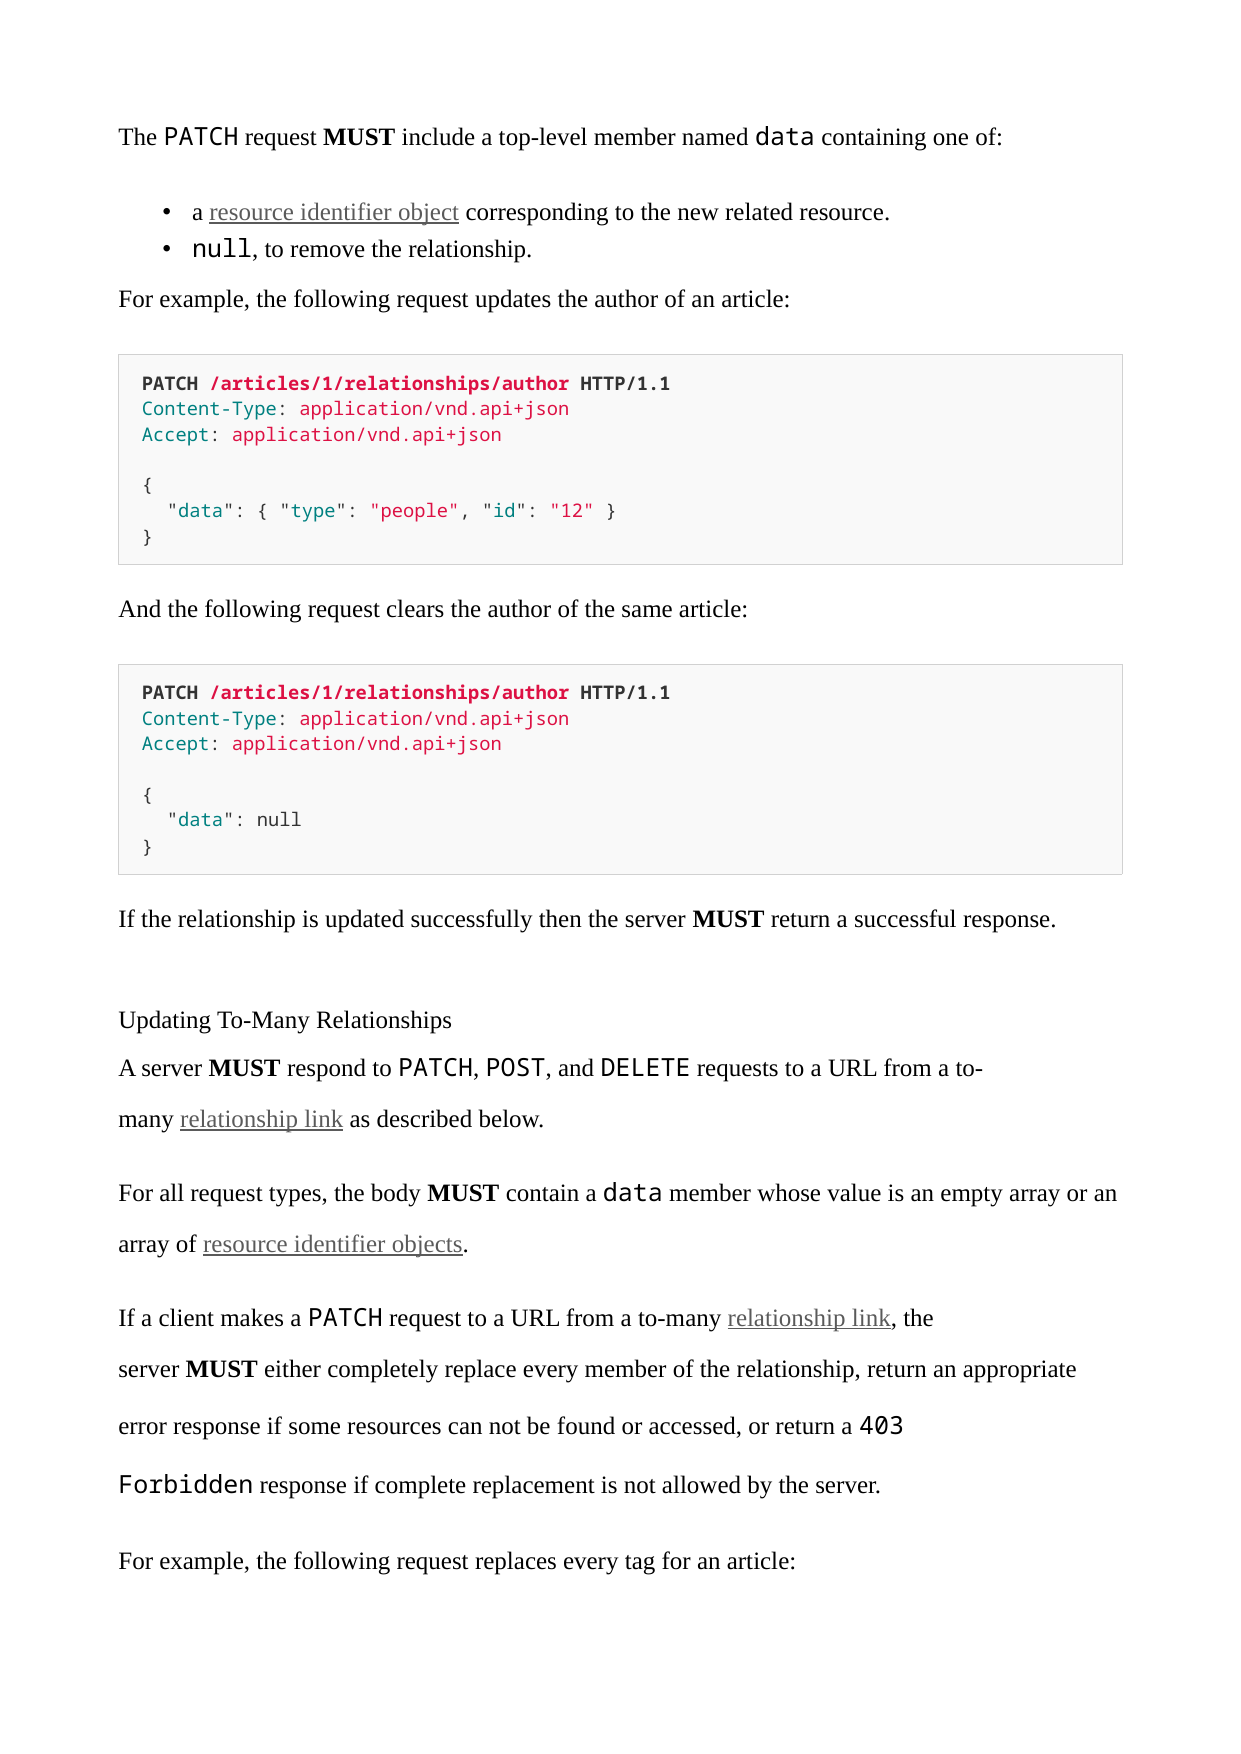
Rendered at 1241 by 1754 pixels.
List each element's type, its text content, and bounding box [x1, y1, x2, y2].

text Accept: application/vnd.api+json [119, 715, 1122, 741]
text } [119, 817, 1122, 874]
text { [119, 766, 1122, 791]
text For example, the following request replaces every tag for an article: [118, 1546, 1122, 1575]
text If the relationship is updated successfully then the server MUST return a successful response. [118, 904, 1122, 933]
text } [119, 507, 1122, 564]
subtitle Updating To-Many Relationships [118, 1005, 1122, 1034]
text PATCH /articles/1/relationships/author HTTP/1.1 [119, 355, 1122, 379]
text PATCH /articles/1/relationships/author HTTP/1.1 [119, 665, 1122, 689]
text And the following request clears the author of the same article: [118, 594, 1122, 623]
text If a client makes a PATCH request to a URL from a to-many relationship link, the server MUST either completely replace every member of the relationship, return an appropriate error response if some resources can not be found or accessed, or return a 403 Forbidden response if complete replacement is not allowed by the server. [118, 1299, 1122, 1501]
text Content-Type: application/vnd.api+json [119, 379, 1122, 405]
list a resource identifier object corresponding to the new related resource. [162, 197, 1122, 226]
text Accept: application/vnd.api+json [119, 405, 1122, 431]
text "data": null [119, 791, 1122, 817]
text For example, the following request updates the author of an article: [118, 284, 1122, 313]
text Content-Type: application/vnd.api+json [119, 689, 1122, 715]
list null, to remove the relationship. [162, 230, 1122, 264]
text { [119, 456, 1122, 481]
text "data": { "type": "people", "id": "12" } [119, 481, 1122, 507]
text A server MUST respond to PATCH, POST, and DELETE requests to a URL from a to-many relationship link as described below. [118, 1049, 1122, 1133]
text The PATCH request MUST include a top-level member named data containing one of: [118, 118, 1122, 152]
text For all request types, the body MUST contain a data member whose value is an empty array or an array of resource identifier objects. [118, 1174, 1122, 1258]
